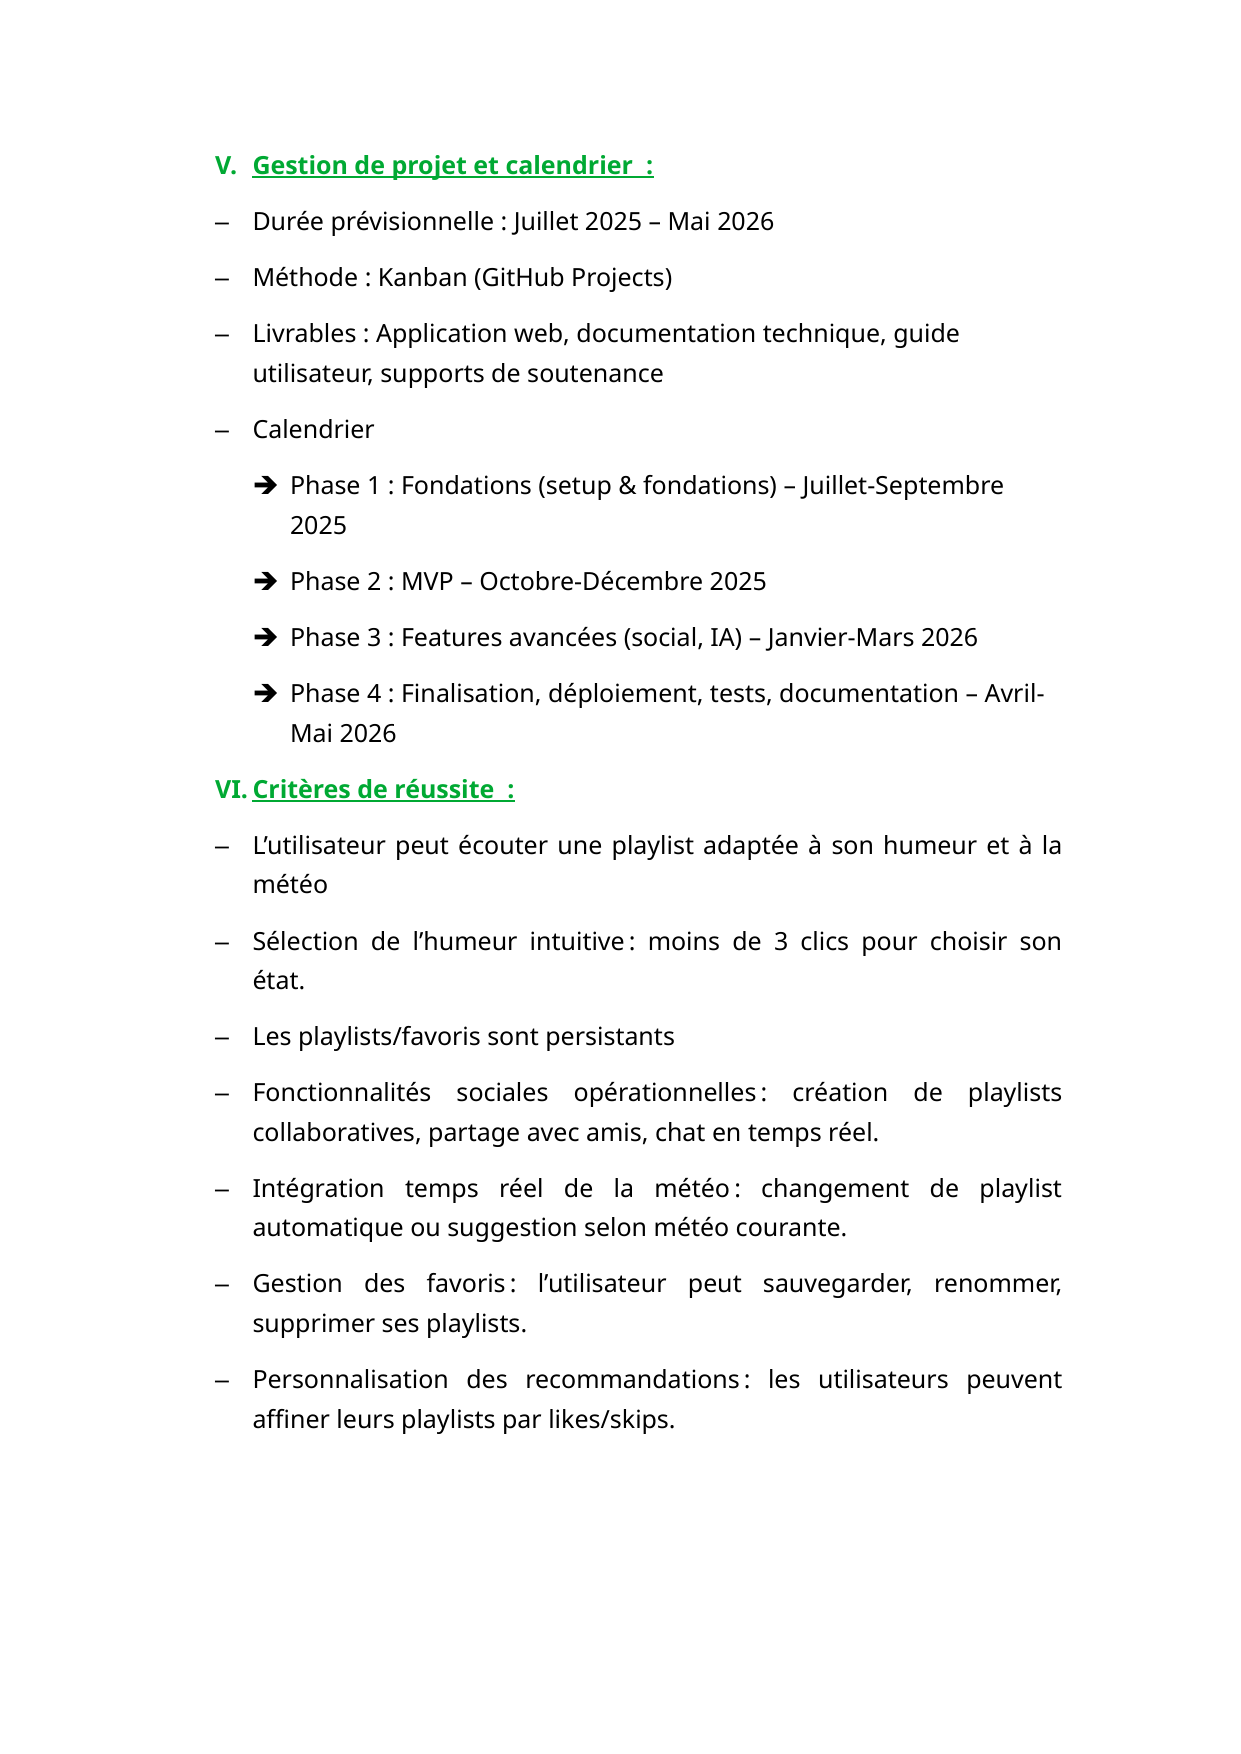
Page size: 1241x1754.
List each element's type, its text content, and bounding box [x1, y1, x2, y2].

list Gestion des favoris : l’utilisateur peut sauvegarder, renommer, supprimer ses playlists. [215, 1266, 1063, 1340]
list Livrables : Application web, documentation technique, guide utilisateur, supports de soutenance [215, 316, 1063, 389]
list Phase 1 : Fondations (setup & fondations) – Juillet-Septembre 2025 [252, 468, 1063, 541]
list Critères de réussite : [215, 771, 1063, 805]
list Méthode : Kanban (GitHub Projects) [215, 260, 1063, 294]
list Durée prévisionnelle : Juillet 2025 – Mai 2026 [215, 204, 1063, 238]
list Phase 2 : MVP – Octobre-Décembre 2025 [252, 563, 1063, 597]
list Calendrier [215, 412, 1063, 446]
list Intégration temps réel de la météo : changement de playlist automatique ou suggestion selon météo courante. [215, 1171, 1063, 1244]
list Sélection de l’humeur intuitive : moins de 3 clics pour choisir son état. [215, 923, 1063, 997]
list Phase 3 : Features avancées (social, IA) – Janvier-Mars 2026 [252, 619, 1063, 654]
list L’utilisateur peut écouter une playlist adaptée à son humeur et à la météo [215, 827, 1063, 901]
list Fonctionnalités sociales opérationnelles : création de playlists collaboratives, partage avec amis, chat en temps réel. [215, 1075, 1063, 1148]
list Gestion de projet et calendrier : [215, 148, 1063, 182]
list Personnalisation des recommandations : les utilisateurs peuvent affiner leurs playlists par likes/skips. [215, 1362, 1063, 1435]
list Phase 4 : Finalisation, déploiement, tests, documentation – Avril-Mai 2026 [252, 676, 1063, 749]
list Les playlists/favoris sont persistants [215, 1019, 1063, 1053]
